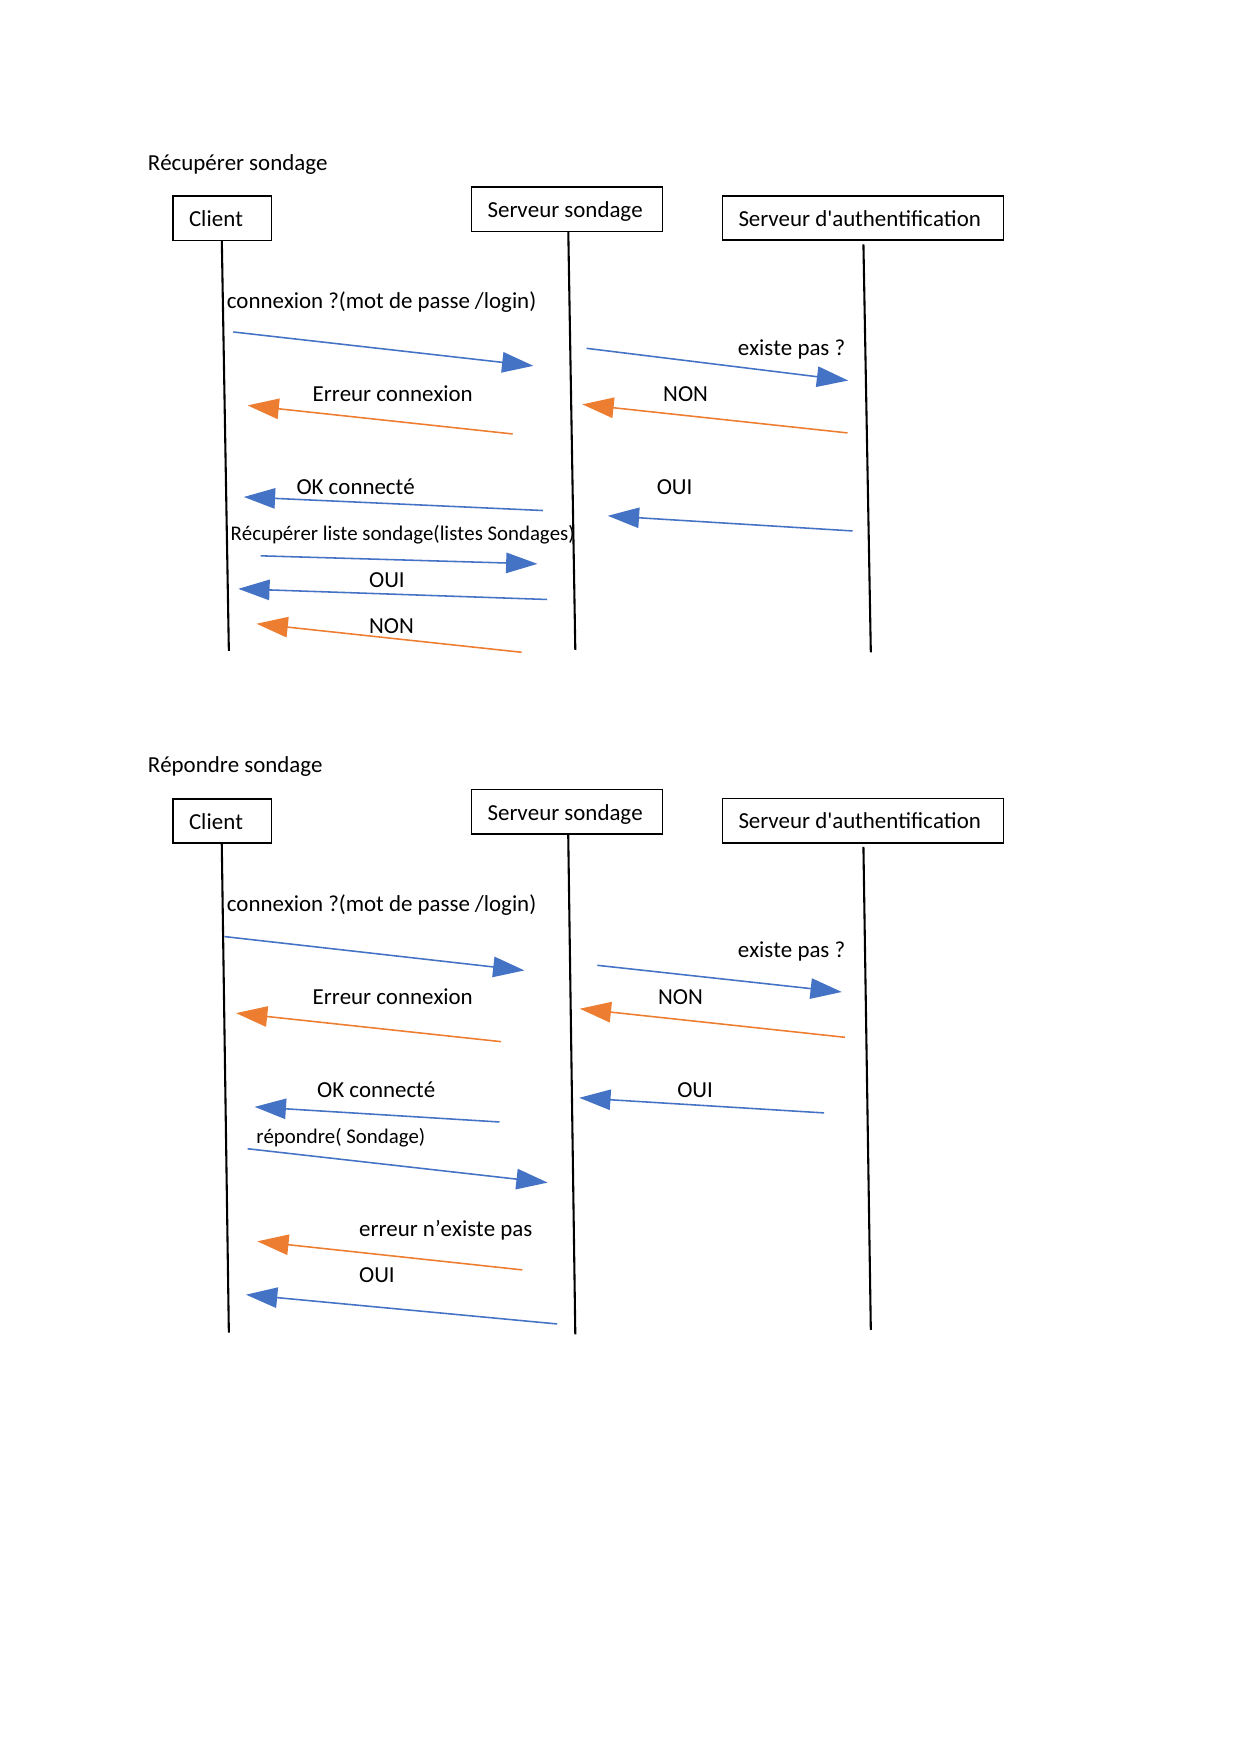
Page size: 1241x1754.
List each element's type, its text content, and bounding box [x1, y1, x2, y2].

text Erreur connexion [226, 379, 570, 407]
text connexion ?(mot de passe /login) [224, 889, 568, 917]
text [871, 1260, 1093, 1288]
text [472, 790, 662, 833]
text [148, 1075, 224, 1103]
text [867, 333, 1093, 361]
text [866, 287, 1093, 315]
text [148, 889, 221, 917]
text [571, 287, 863, 315]
text [869, 1121, 1093, 1149]
text connexion ?(mot de passe /login) [224, 287, 568, 315]
text existe pas ? [572, 333, 864, 361]
text [867, 982, 1093, 1010]
text [236, 936, 569, 964]
text [576, 1260, 869, 1288]
text existe pas ? [571, 936, 864, 964]
text [148, 1214, 226, 1242]
text [576, 611, 869, 639]
text Client [189, 204, 256, 232]
text Récupérer sondage [148, 148, 1093, 176]
text OUI [574, 472, 867, 500]
text [571, 889, 863, 917]
text [148, 472, 225, 500]
text [869, 472, 1093, 500]
text OUI [573, 1075, 866, 1103]
text Erreur connexion [225, 982, 569, 1010]
text [872, 611, 1093, 639]
text [225, 333, 474, 361]
text [866, 936, 1093, 964]
text [871, 565, 1093, 593]
text [148, 611, 227, 639]
text [148, 287, 222, 315]
text [148, 518, 225, 546]
text [868, 1075, 1093, 1103]
text Client [189, 807, 256, 835]
text Serveur sondage [487, 195, 647, 223]
text [575, 565, 868, 593]
text [259, 333, 569, 361]
text Serveur d'authentification [738, 807, 987, 834]
text [148, 379, 223, 407]
text OUI [229, 565, 573, 593]
text NON [572, 379, 865, 407]
text Répondre sondage [148, 750, 1093, 778]
text OK connecté [227, 1075, 570, 1103]
text [575, 518, 867, 546]
text Serveur sondage [487, 798, 647, 826]
text [148, 982, 223, 1010]
text [225, 938, 451, 964]
text NON [572, 982, 864, 1010]
text [148, 936, 222, 964]
text [575, 1214, 868, 1242]
text [472, 188, 662, 231]
text NON [230, 611, 574, 639]
text [574, 1121, 867, 1149]
text Récupérer liste sondage(listes Sondages) [228, 518, 572, 546]
text [148, 333, 222, 361]
text [148, 565, 226, 593]
text [870, 518, 1093, 546]
text répondre( Sondage) [227, 1121, 571, 1149]
text erreur n’existe pas [229, 1214, 572, 1242]
text Serveur d'authentification [738, 204, 987, 232]
text OUI [229, 1260, 573, 1288]
text [867, 379, 1093, 407]
text [871, 1214, 1093, 1242]
text OK connecté [227, 472, 571, 500]
text [866, 889, 1093, 917]
text [148, 1260, 227, 1288]
text [148, 1121, 225, 1149]
